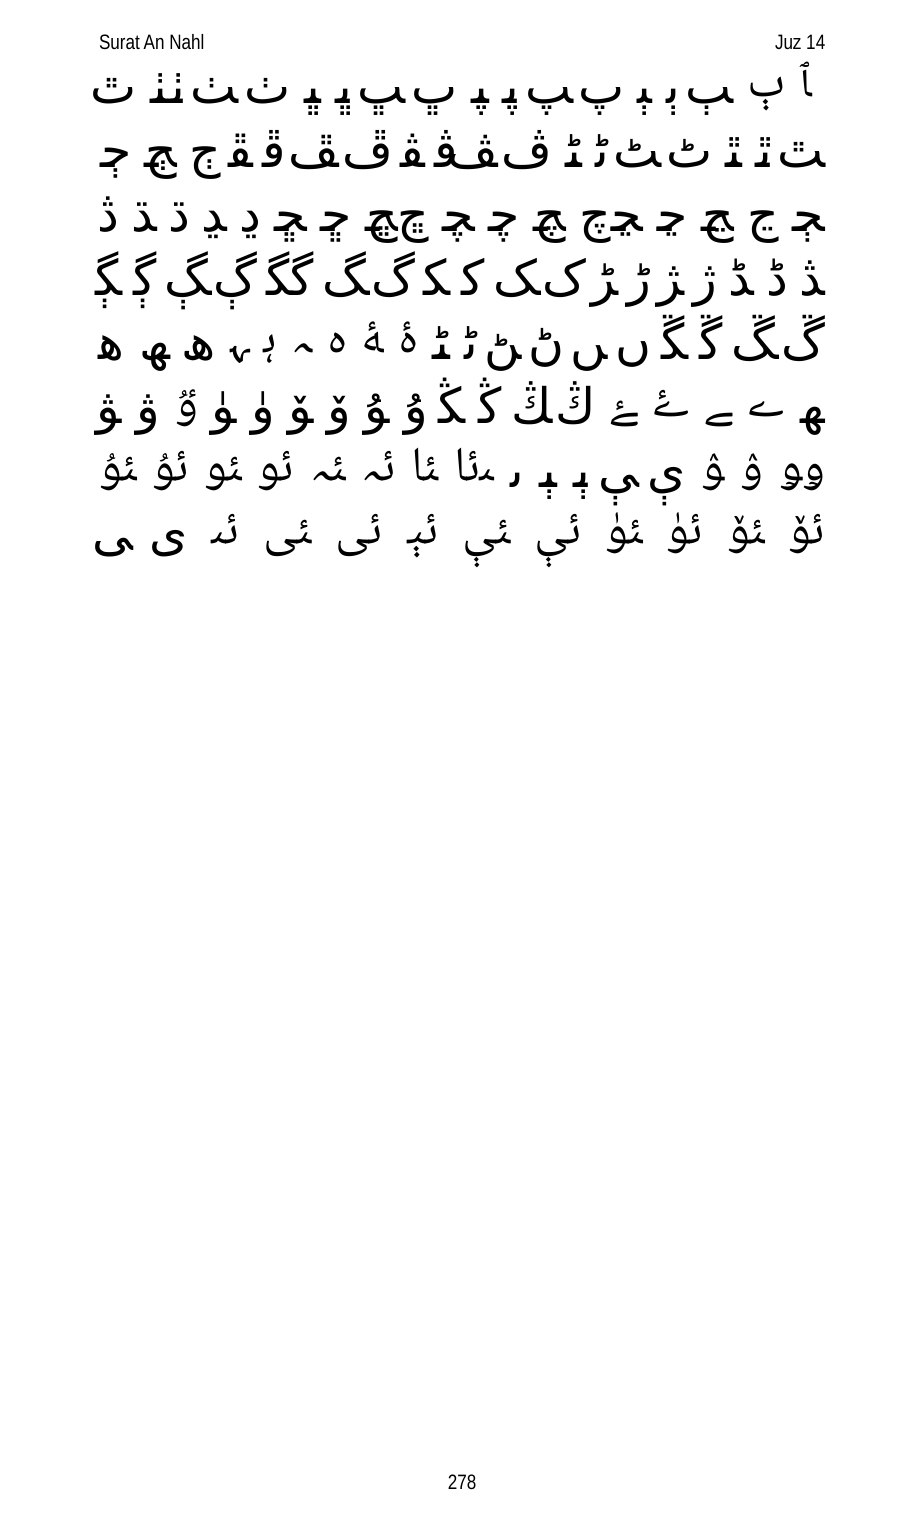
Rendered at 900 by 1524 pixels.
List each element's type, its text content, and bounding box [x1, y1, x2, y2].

text ﭑ ﭒ ﭓ ﭔ ﭕ ﭖ ﭗ ﭘ ﭙ ﭚ ﭛ ﭜ ﭝ ﭞ ﭟ ﭠﭡ ﭢ ﭣ ﭤ ﭥ ﭦ ﭧ ﭨ ﭩ ﭪ ﭫﭬ ﭭ ﭮ ﭯ ﭰ ﭱ ﭲ ﭳ ﭴ ﭵ ﭶ ﭷ ﭸ ﭹﭺ ﭻ ﭼ ﭽ ﭾﭿ ﮀ ﮁ ﮂ ﮃ ﮄ ﮅ ﮆ ﮇ ﮈ ﮉ ﮊ ﮋ ﮌ ﮍ ﮎ ﮏ ﮐ ﮑ ﮒ ﮓ ﮔﮕ ﮖ ﮗ ﮘ ﮙ ﮚ ﮛ ﮜ ﮝ ﮞ ﮟ ﮠ ﮡ ﮢ ﮣ ﮤ ﮥ ﮦ ﮧ ﮨ ﮩ ﮪ ﮫ ﮬ ﮭ ﮮ ﮯ ﮰ ﮱ ﯓ ﯔ ﯕ ﯖ ﯗ ﯘ ﯙ ﯚ ﯛ ﯜ ﯝ ﯞ ﯟ ﯠﯡ ﯢ ﯣ ﯤ ﯥ ﯦ ﯧ ﯨ ﯩﯪ ﯫ ﯬ ﯭ ﯮ ﯯ ﯰ ﯱ ﯲ ﯳ ﯴ ﯵ ﯶ ﯷ ﯸ ﯹ ﯺ ﯻ ﯼ ﯽ [99, 60, 825, 571]
